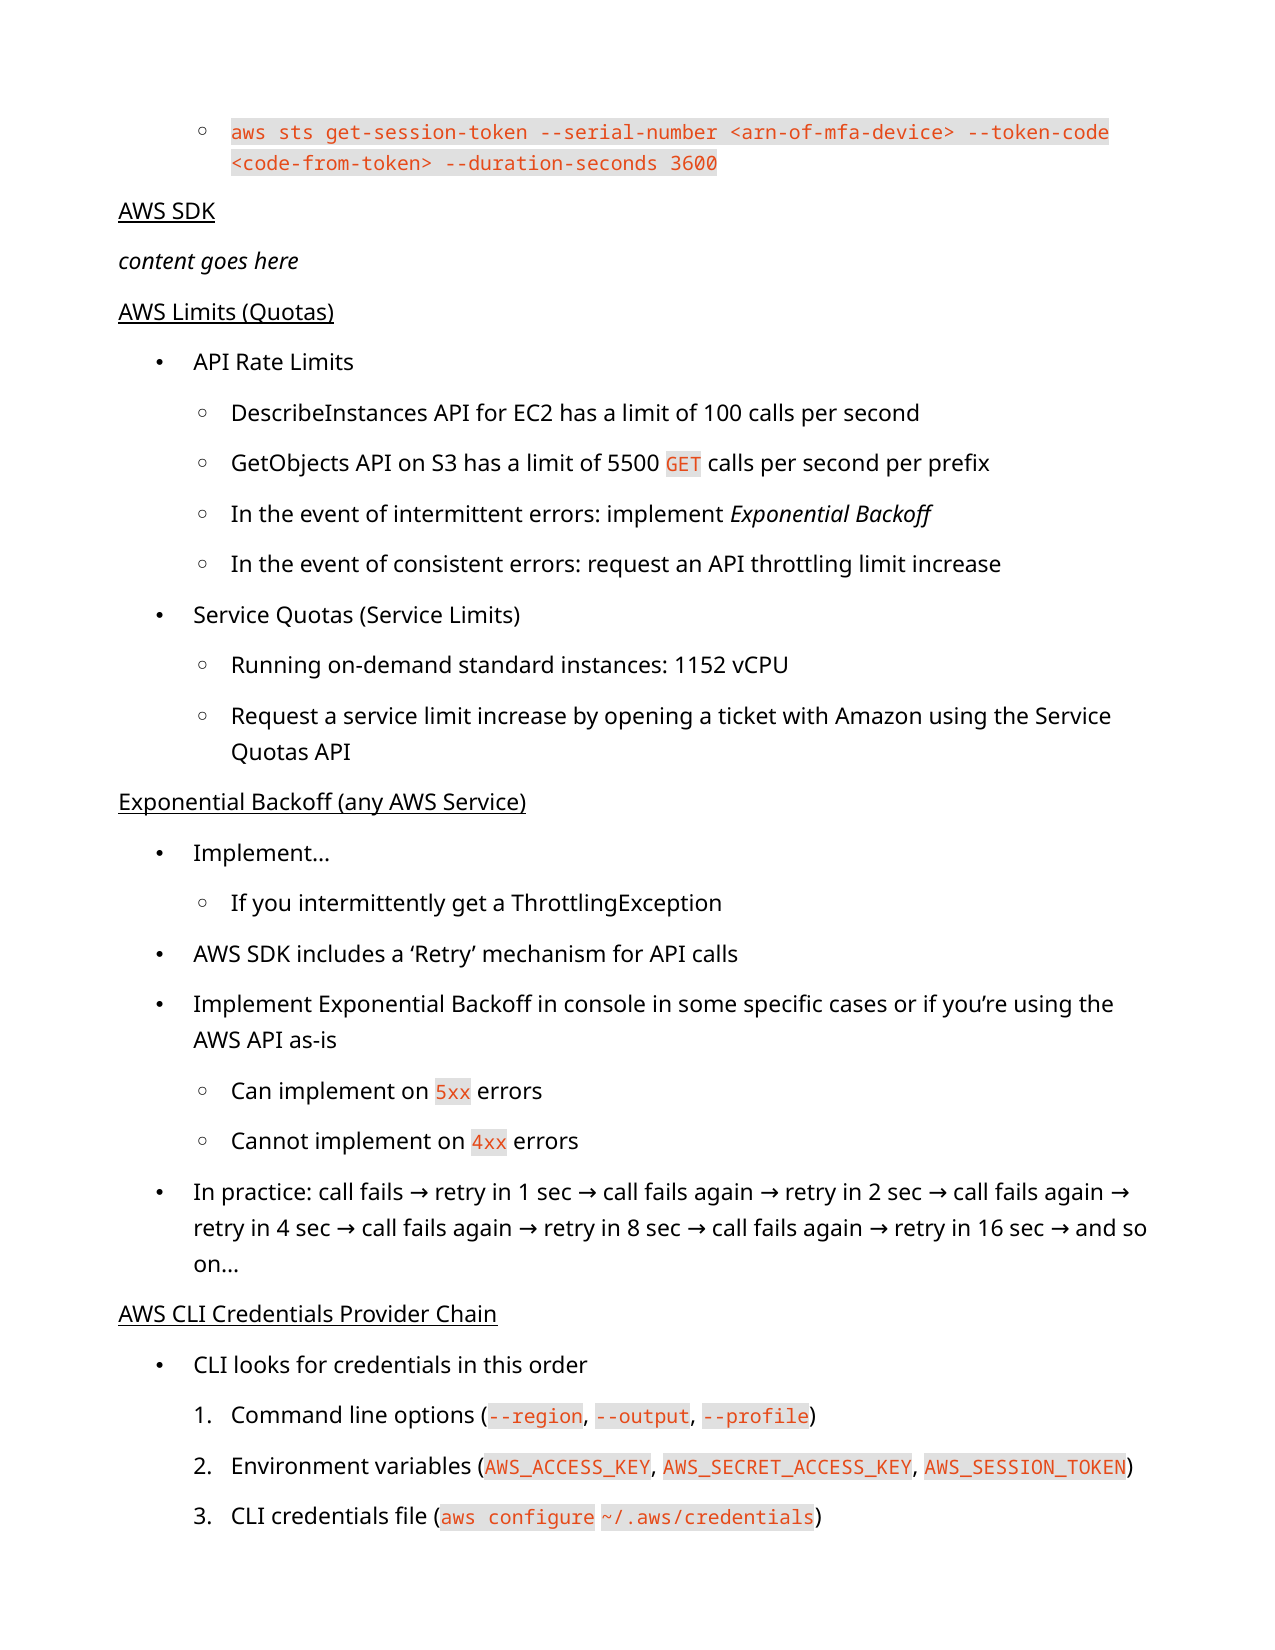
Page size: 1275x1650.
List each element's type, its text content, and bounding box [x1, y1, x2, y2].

list Command line options (--region, --output, --profile) [193, 1399, 1157, 1431]
list API Rate Limits [156, 346, 1157, 377]
list Cannot implement on 4xx errors [193, 1125, 1157, 1157]
list Service Quotas (Service Limits) [156, 599, 1157, 630]
list Request a service limit increase by opening a ticket with Amazon using the Service Quotas API [193, 700, 1157, 767]
list Environment variables (AWS_ACCESS_KEY, AWS_SECRET_ACCESS_KEY, AWS_SESSION_TOKEN) [193, 1450, 1157, 1481]
list GetObjects API on S3 has a limit of 5500 GET calls per second per prefix [193, 447, 1157, 478]
list Can implement on 5xx errors [193, 1075, 1157, 1106]
list If you intermittently get a ThrottlingException [193, 887, 1157, 918]
list AWS SDK includes a ‘Retry’ mechanism for API calls [156, 938, 1157, 969]
text Exponential Backoff (any AWS Service) [118, 786, 1157, 817]
text AWS CLI Credentials Provider Chain [118, 1298, 1157, 1329]
list In the event of consistent errors: request an API throttling limit increase [193, 548, 1157, 579]
text content goes here [118, 245, 1157, 276]
list Running on-demand standard instances: 1152 vCPU [193, 649, 1157, 681]
list In the event of intermittent errors: implement Exponential Backoff [193, 498, 1157, 529]
list In practice: call fails → retry in 1 sec → call fails again → retry in 2 sec → call fails again → retry in 4 sec → call fails again → retry in 8 sec → call fails again → retry in 16 sec → and so on… [156, 1176, 1157, 1279]
list aws sts get-session-token --serial-number <arn-of-mfa-device> --token-code <code-from-token> --duration-seconds 3600 [193, 118, 1157, 176]
list Implement Exponential Backoff in console in some specific cases or if you’re using the AWS API as-is [156, 988, 1157, 1056]
text AWS SDK [118, 194, 1157, 226]
list CLI looks for credentials in this order [156, 1349, 1157, 1380]
list CLI credentials file (aws configure ~/.aws/credentials) [193, 1500, 1157, 1532]
list Implement… [156, 837, 1157, 868]
list DescribeInstances API for EC2 has a limit of 100 calls per second [193, 397, 1157, 428]
text AWS Limits (Quotas) [118, 296, 1157, 327]
